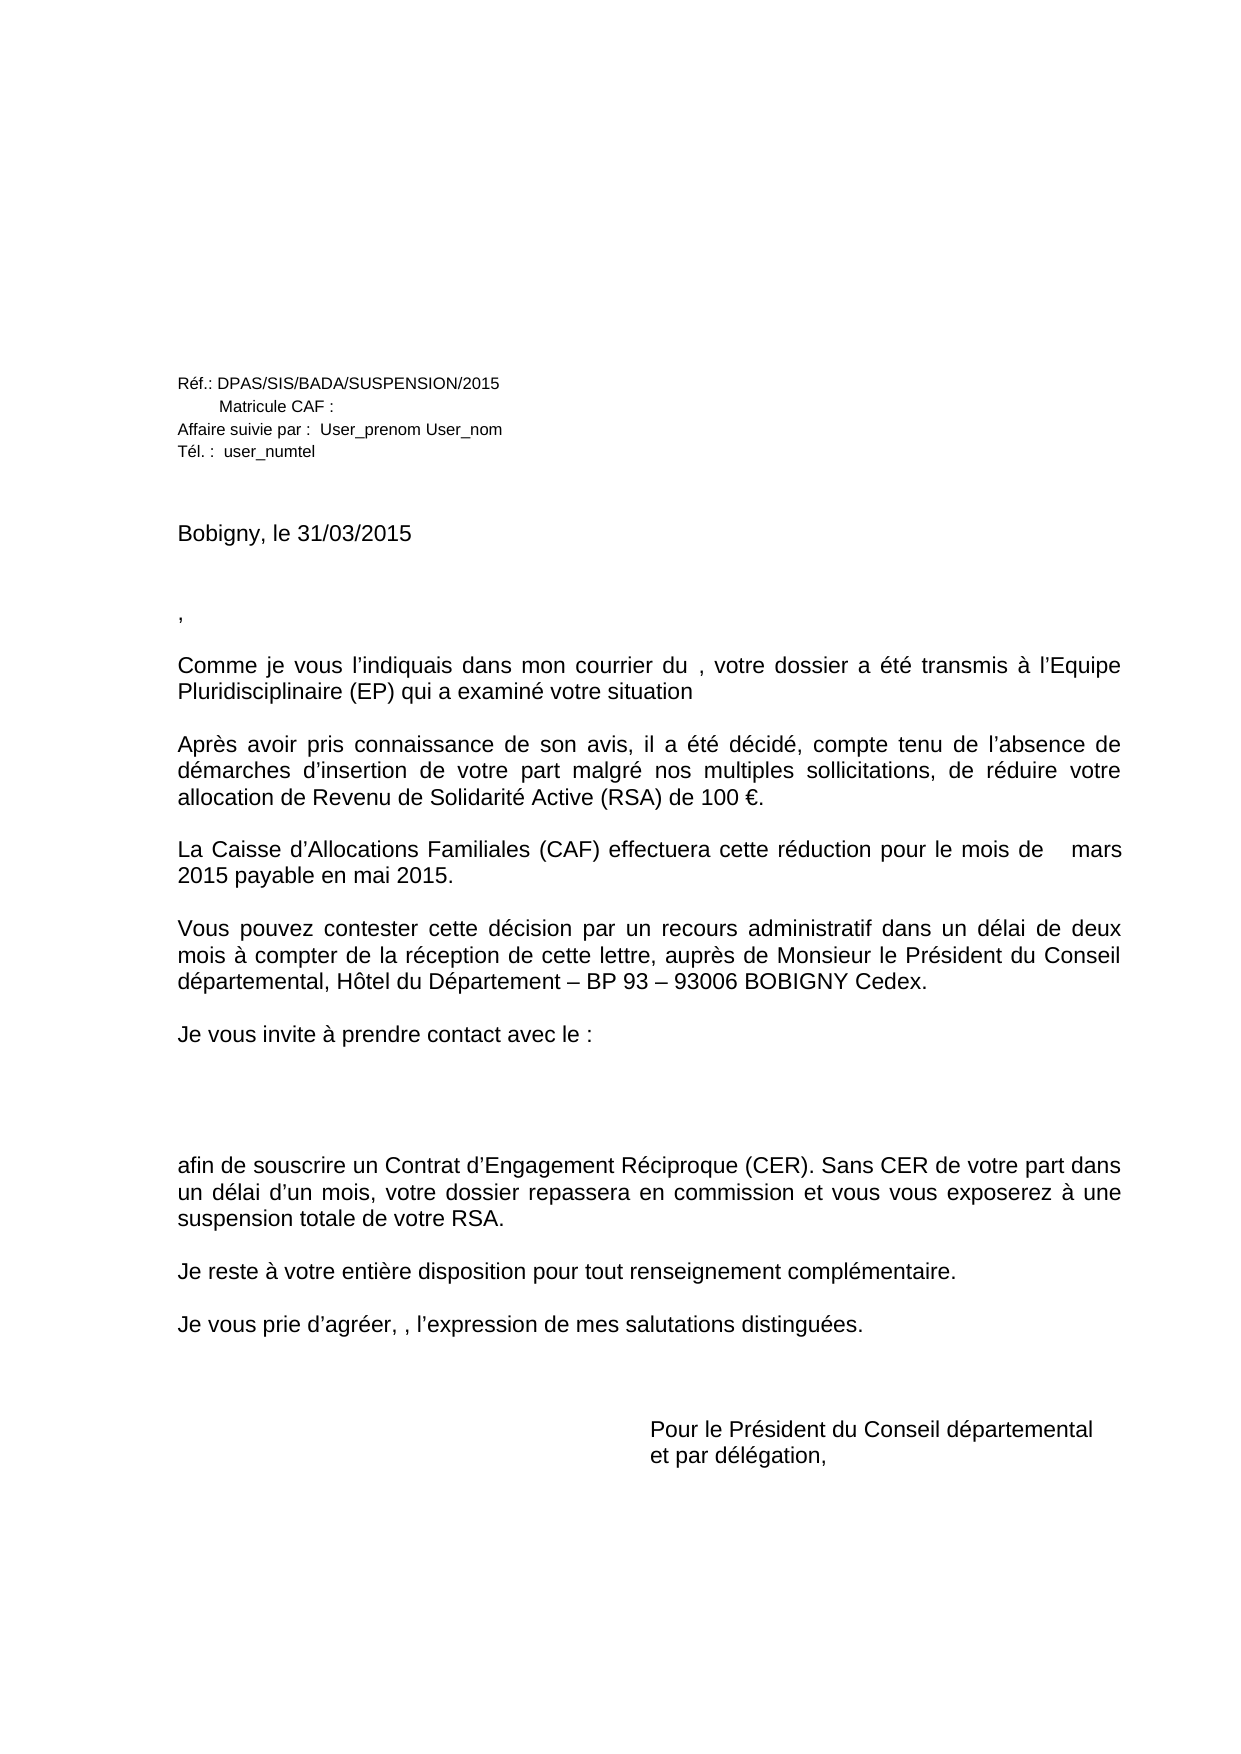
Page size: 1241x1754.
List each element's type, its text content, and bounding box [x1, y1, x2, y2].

text afin de souscrire un Contrat d’Engagement Réciproque (CER). Sans CER de votre part dans un délai d’un mois, votre dossier repassera en commission et vous vous exposerez à une suspension totale de votre RSA. [177, 1152, 1122, 1231]
table_cell [650, 271, 1122, 371]
text Pour le Président du Conseil départemental [650, 1416, 1122, 1442]
text Vous pouvez contester cette décision par un recours administratif dans un délai de deux mois à compter de la réception de cette lettre, auprès de Monsieur le Président du Conseil départemental, Hôtel du Département – BP 93 – 93006 BOBIGNY Cedex. [177, 915, 1122, 994]
table_header [177, 233, 649, 271]
table_cell [177, 271, 649, 371]
text , [177, 599, 1122, 625]
table_cell [650, 371, 1122, 546]
text Comme je vous l’indiquais dans mon courrier du , votre dossier a été transmis à l’Equipe Pluridisciplinaire (EP) qui a examiné votre situation [177, 652, 1122, 704]
text La Caisse d’Allocations Familiales (CAF) effectuera cette réduction pour le mois de mars 2015 payable en mai 2015. [177, 836, 1122, 889]
text et par délégation, [650, 1442, 1122, 1469]
text Je vous invite à prendre contact avec le : [177, 1021, 1122, 1047]
text Je vous prie d’agréer, , l’expression de mes salutations distinguées. [177, 1311, 1122, 1337]
text Je reste à votre entière disposition pour tout renseignement complémentaire. [177, 1258, 1122, 1284]
table_header [650, 233, 1122, 271]
text Après avoir pris connaissance de son avis, il a été décidé, compte tenu de l’absence de démarches d’insertion de votre part malgré nos multiples sollicitations, de réduire votre allocation de Revenu de Solidarité Active (RSA) de 100 €. [177, 731, 1122, 810]
table_cell Réf.: DPAS/SIS/BADA/SUSPENSION/2015 Matricule CAF : Affaire suivie par : user_prenom user_nom Tél. : user_numtel Bobigny, le 31/03/2015 [177, 371, 649, 546]
